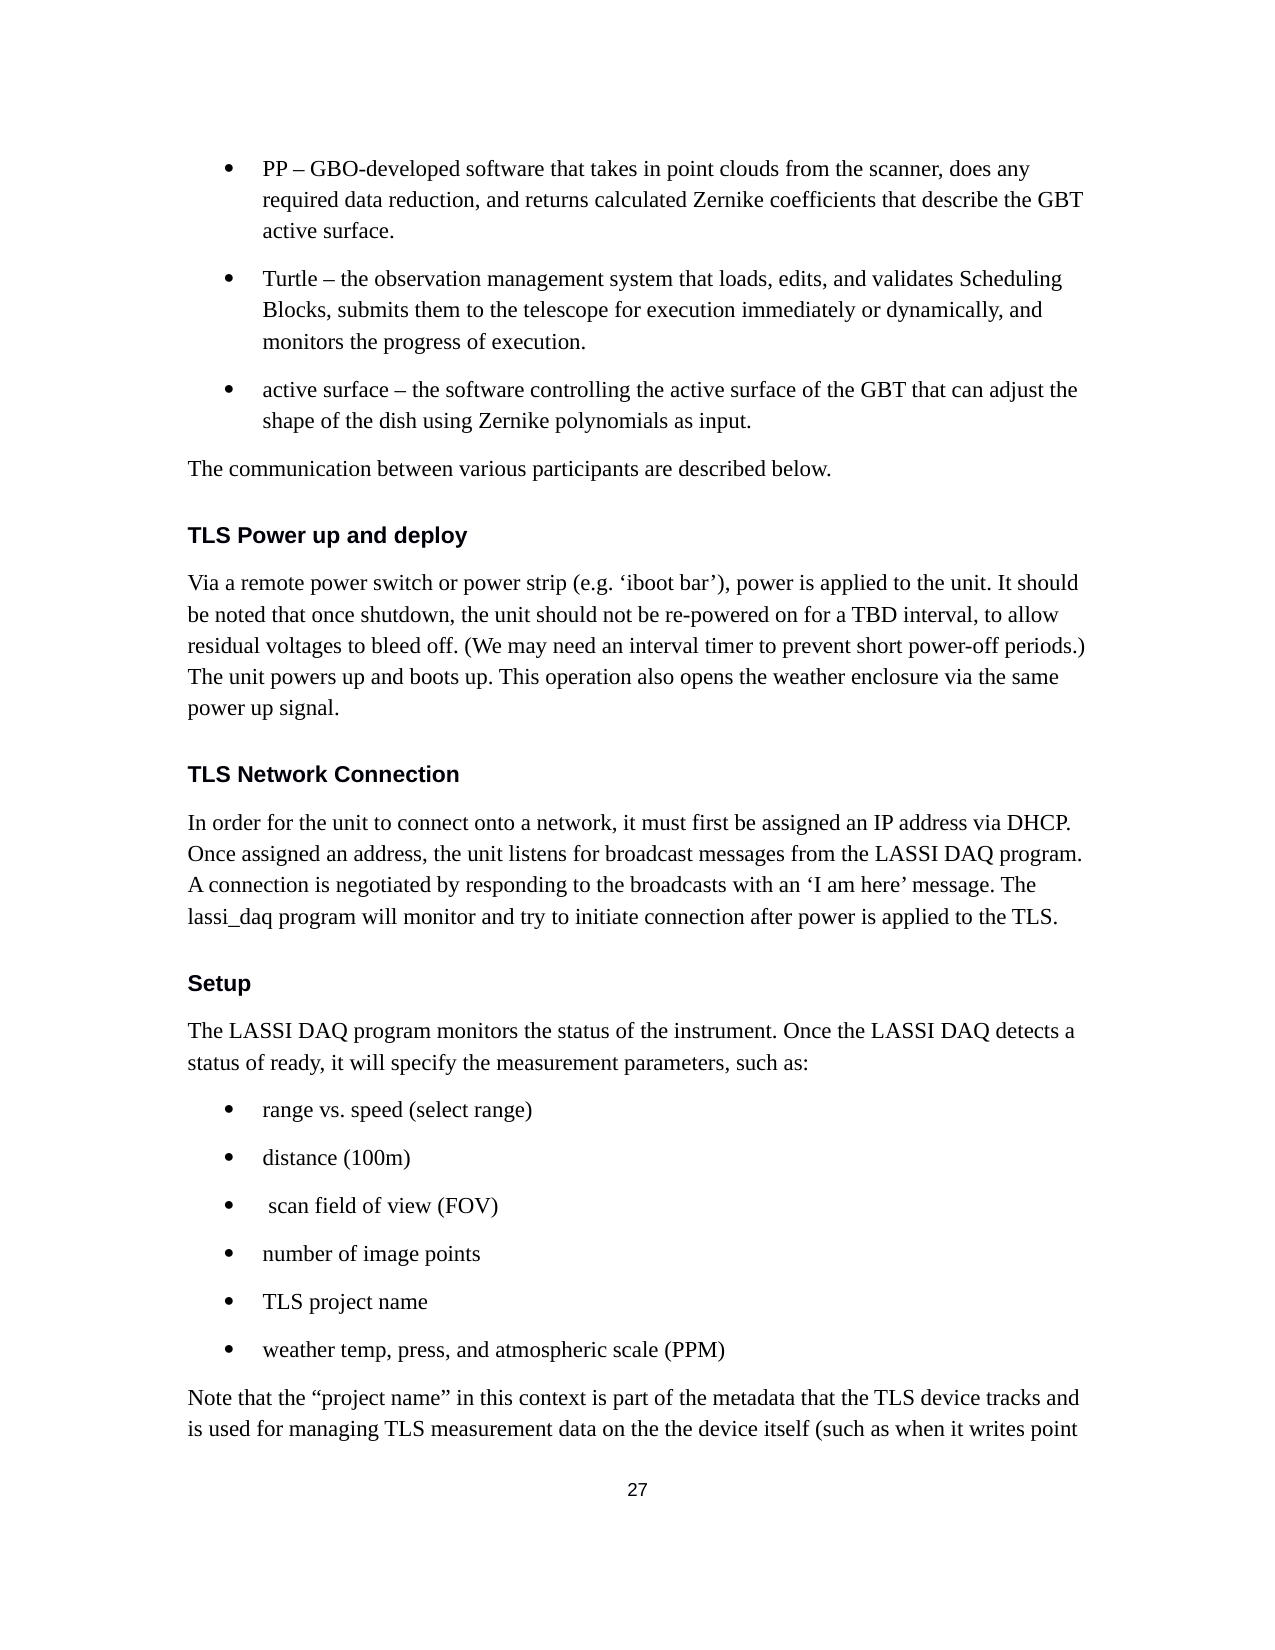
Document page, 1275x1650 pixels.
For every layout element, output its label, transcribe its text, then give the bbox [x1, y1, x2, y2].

text TLS Network Connection [187, 752, 1087, 787]
list active surface – the software controlling the active surface of the GBT that can adjust the shape of the dish using Zernike polynomials as input. [225, 371, 1087, 433]
list weather temp, press, and atmospheric scale (PPM) [225, 1331, 1087, 1362]
list number of image points [225, 1235, 1087, 1267]
text The LASSI DAQ program monitors the status of the instrument. Once the LASSI DAQ detects a status of ready, it will specify the measurement parameters, such as: [187, 1012, 1087, 1075]
text Setup [187, 960, 1087, 996]
list range vs. speed (select range) [225, 1092, 1087, 1123]
list TLS project name [225, 1283, 1087, 1314]
text Note that the “project name” in this context is part of the metadata that the TLS device tracks and is used for managing TLS measurement data on the the device itself (such as when it writes point [187, 1379, 1087, 1442]
list scan field of view (FOV) [225, 1187, 1087, 1219]
text The communication between various participants are described below. [187, 450, 1087, 481]
list Turtle – the observation management system that loads, edits, and validates Scheduling Blocks, submits them to the telescope for execution immediately or dynamically, and monitors the progress of execution. [225, 260, 1087, 354]
list PP – GBO-developed software that takes in point clouds from the scanner, does any required data reduction, and returns calculated Zernike coefficients that describe the GBT active surface. [225, 150, 1087, 244]
text TLS Power up and deploy [187, 512, 1087, 548]
list distance (100m) [225, 1139, 1087, 1171]
text In order for the unit to connect onto a network, it must first be assigned an IP address via DHCP. Once assigned an address, the unit listens for broadcast messages from the LASSI DAQ program. A connection is negotiated by responding to the broadcasts with an ‘I am here’ message. The lassi_daq program will monitor and try to initiate connection after power is applied to the TLS. [187, 804, 1087, 929]
text Via a remote power switch or power strip (e.g. ‘iboot bar’), power is applied to the unit. It should be noted that once shutdown, the unit should not be re-powered on for a TBD interval, to allow residual voltages to bleed off. (We may need an interval timer to prevent short power-off periods.) The unit powers up and boots up. This operation also opens the weather enclosure via the same power up signal. [187, 564, 1087, 721]
